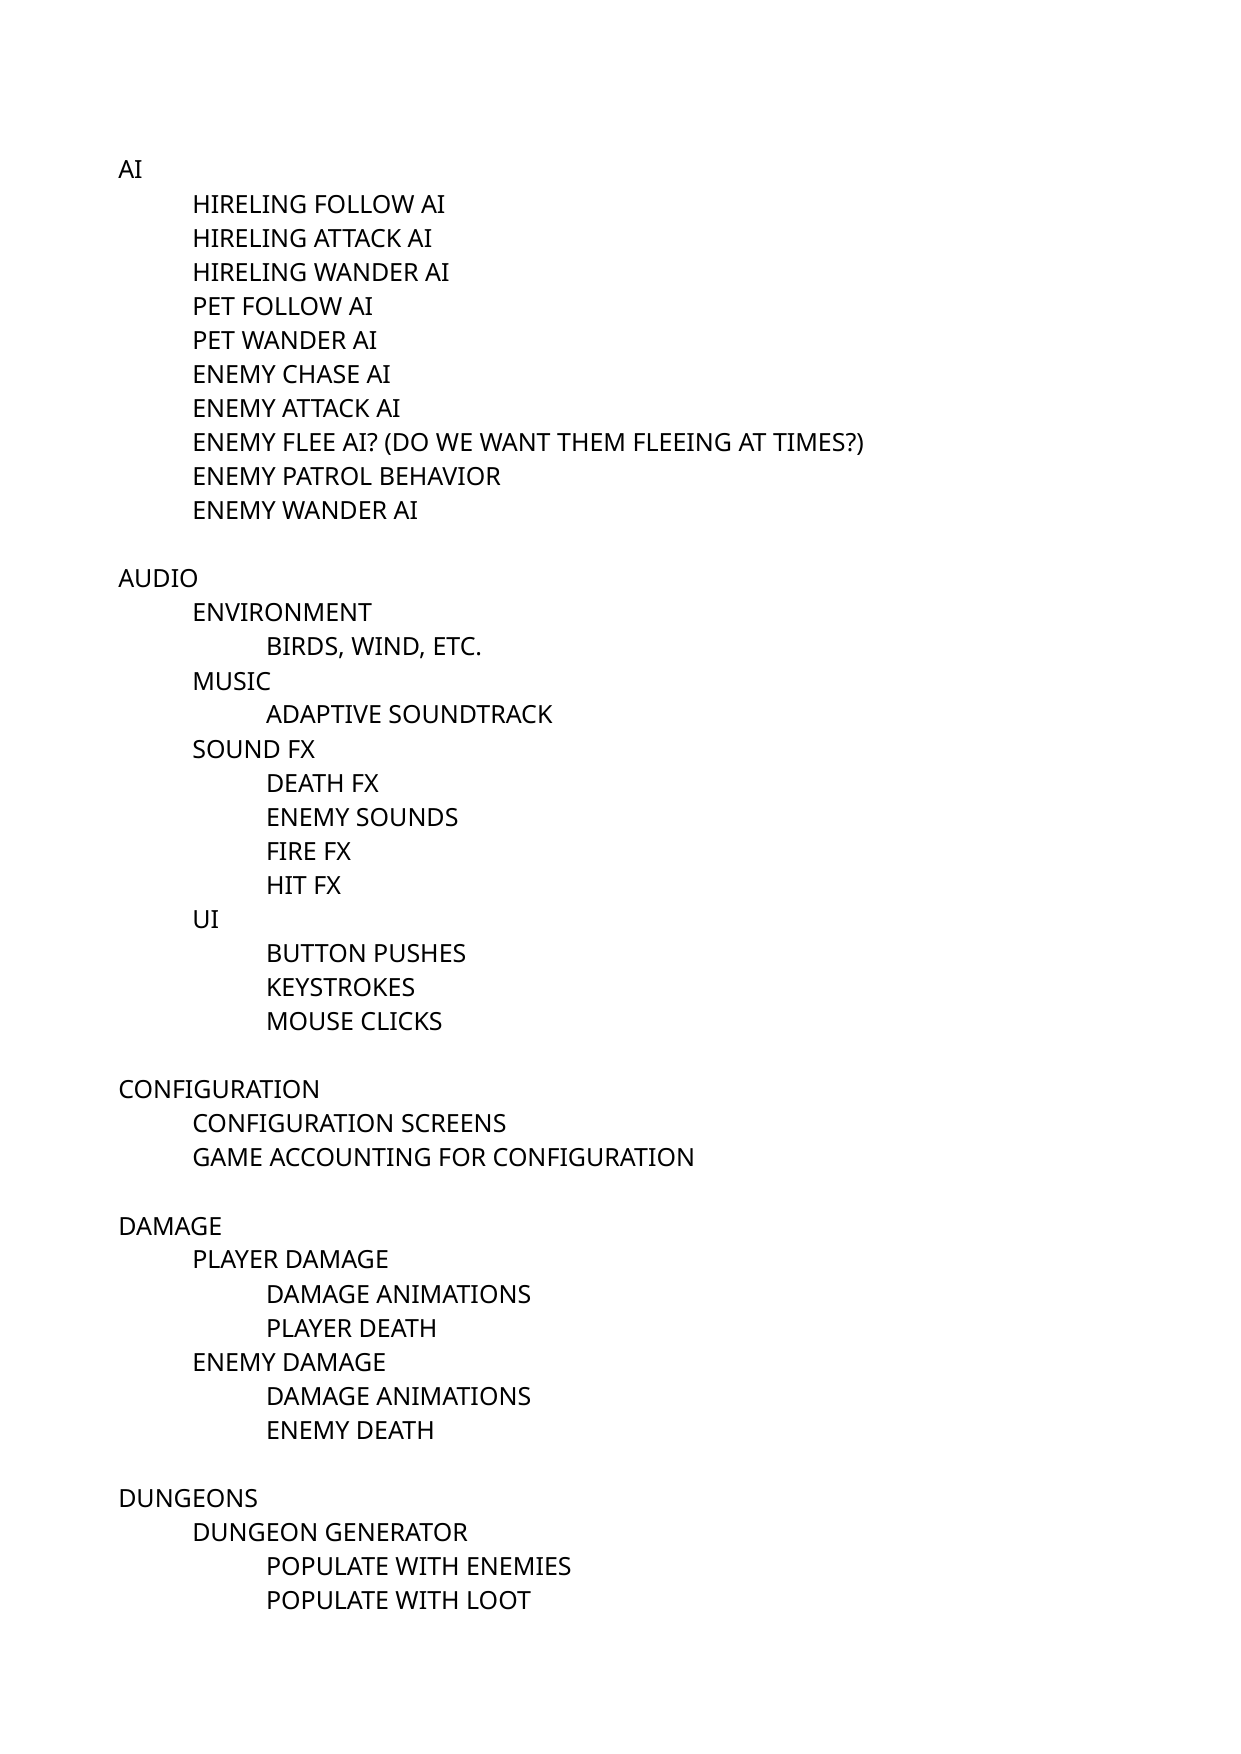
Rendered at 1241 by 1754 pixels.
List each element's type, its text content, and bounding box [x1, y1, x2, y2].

text BIRDS, WIND, ETC. [118, 629, 1122, 663]
text HIRELING ATTACK AI [118, 220, 1122, 254]
text PET FOLLOW AI [118, 288, 1122, 322]
text CONFIGURATION [118, 1072, 1122, 1106]
text ENEMY PATROL BEHAVIOR [118, 459, 1122, 493]
text PET WANDER AI [118, 322, 1122, 357]
text ENEMY DAMAGE [118, 1344, 1122, 1378]
text DAMAGE ANIMATIONS [118, 1276, 1122, 1310]
text FIRE FX [118, 833, 1122, 867]
text HIRELING FOLLOW AI [118, 186, 1122, 220]
text UI [118, 902, 1122, 936]
text CONFIGURATION SCREENS [118, 1106, 1122, 1140]
text BUTTON PUSHES [118, 936, 1122, 970]
text ENEMY ATTACK AI [118, 391, 1122, 425]
text KEYSTROKES [118, 970, 1122, 1004]
text AI [118, 152, 1122, 186]
text ENEMY SOUNDS [118, 799, 1122, 833]
text PLAYER DEATH [118, 1310, 1122, 1344]
text PLAYER DAMAGE [118, 1242, 1122, 1276]
text DAMAGE ANIMATIONS [118, 1378, 1122, 1412]
text MOUSE CLICKS [118, 1004, 1122, 1038]
text POPULATE WITH LOOT [118, 1583, 1122, 1617]
text GAME ACCOUNTING FOR CONFIGURATION [118, 1140, 1122, 1174]
text DAMAGE [118, 1208, 1122, 1242]
text MUSIC [118, 663, 1122, 697]
text DEATH FX [118, 765, 1122, 799]
text ENEMY WANDER AI [118, 493, 1122, 527]
text POPULATE WITH ENEMIES [118, 1549, 1122, 1583]
text ENEMY DEATH [118, 1412, 1122, 1447]
text HIT FX [118, 867, 1122, 902]
text DUNGEONS [118, 1481, 1122, 1515]
text ENEMY FLEE AI? (DO WE WANT THEM FLEEING AT TIMES?) [118, 425, 1122, 459]
text AUDIO [118, 561, 1122, 595]
text SOUND FX [118, 731, 1122, 765]
text ENEMY CHASE AI [118, 357, 1122, 391]
text DUNGEON GENERATOR [118, 1515, 1122, 1549]
text ADAPTIVE SOUNDTRACK [118, 697, 1122, 731]
text ENVIRONMENT [118, 595, 1122, 629]
text HIRELING WANDER AI [118, 254, 1122, 288]
